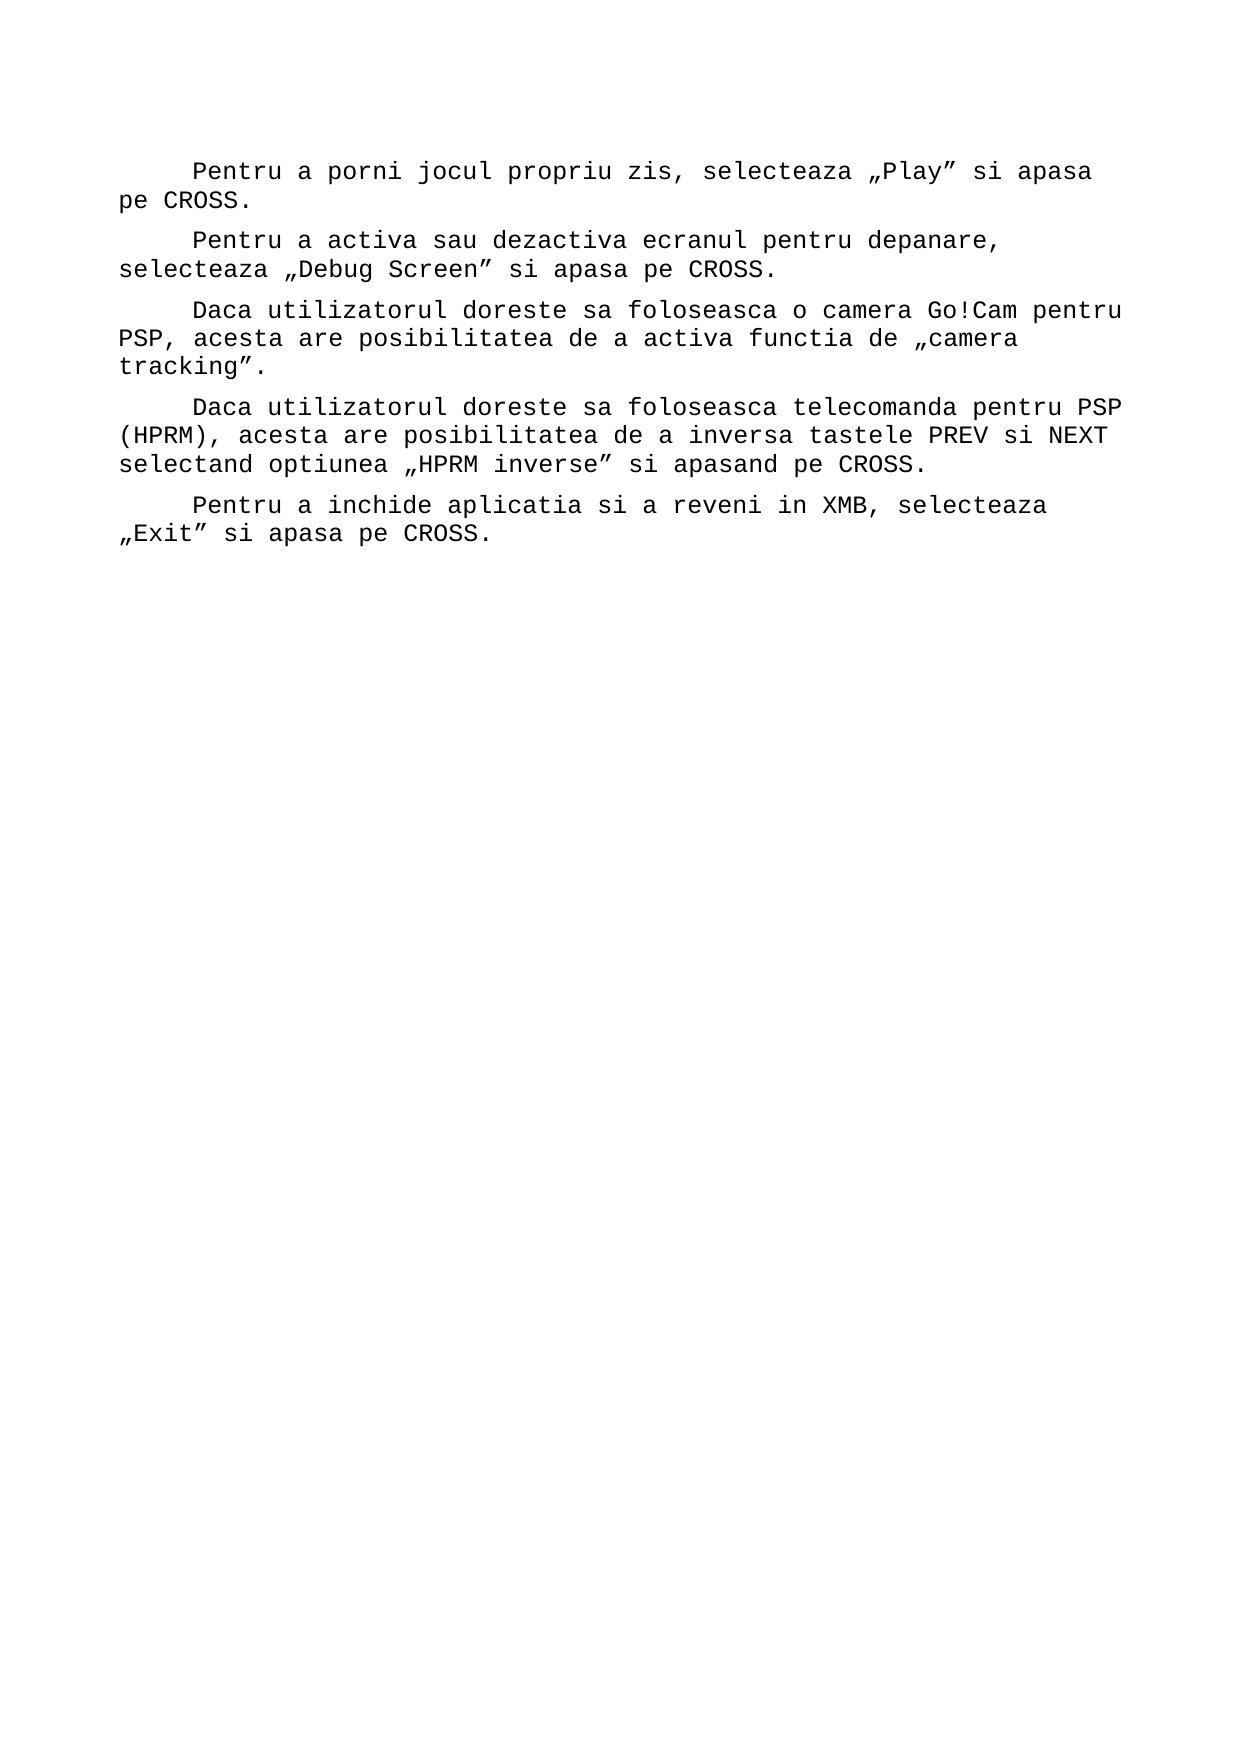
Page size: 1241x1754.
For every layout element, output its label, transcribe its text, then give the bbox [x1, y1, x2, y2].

text Daca utilizatorul doreste sa foloseasca o camera Go!Cam pentru PSP, acesta are posibilitatea de a activa functia de „camera tracking”. [118, 297, 1122, 382]
text Pentru a inchide aplicatia si a reveni in XMB, selecteaza „Exit” si apasa pe CROSS. [118, 492, 1122, 549]
text Pentru a activa sau dezactiva ecranul pentru depanare, selecteaza „Debug Screen” si apasa pe CROSS. [118, 228, 1122, 285]
text Pentru a porni jocul propriu zis, selecteaza „Play” si apasa pe CROSS. [118, 159, 1122, 216]
text Daca utilizatorul doreste sa foloseasca telecomanda pentru PSP (HPRM), acesta are posibilitatea de a inversa tastele PREV si NEXT selectand optiunea „HPRM inverse” si apasand pe CROSS. [118, 395, 1122, 480]
